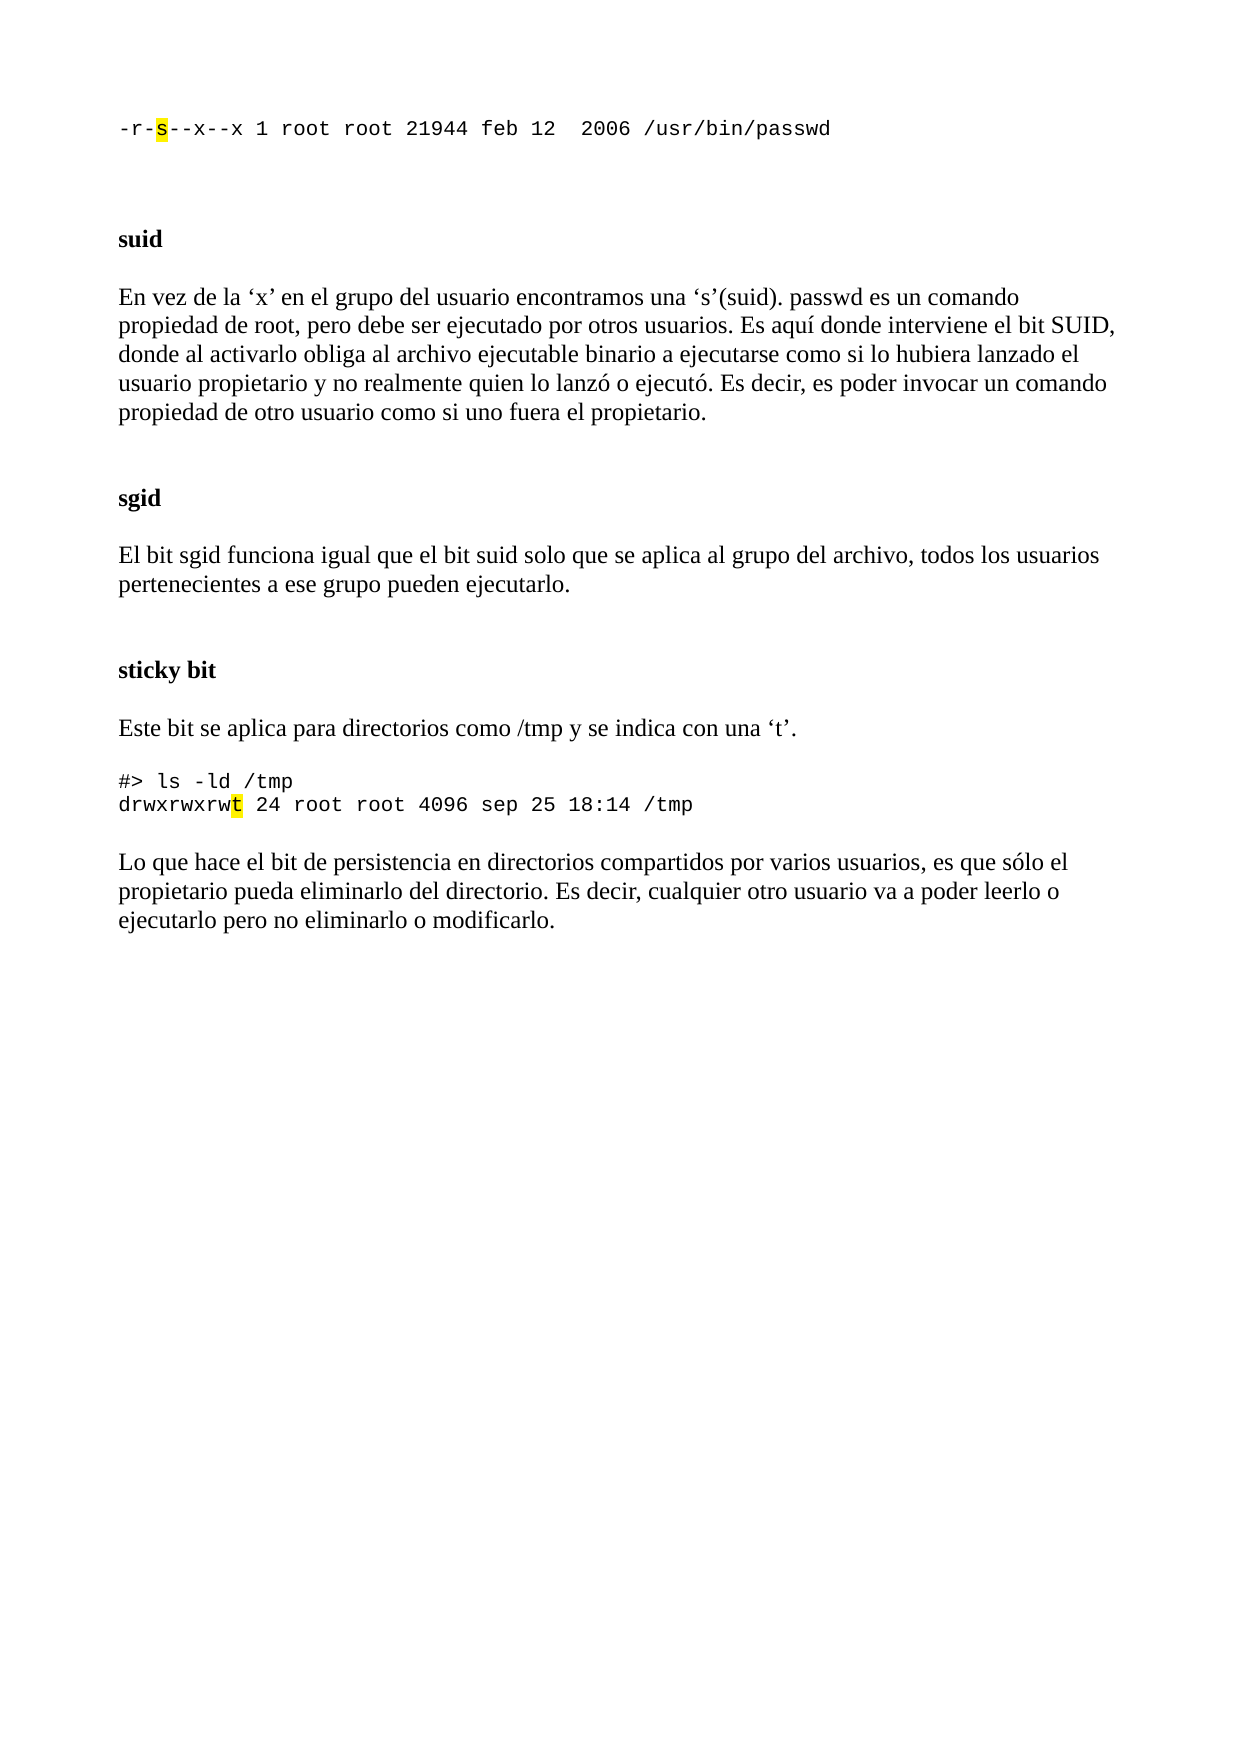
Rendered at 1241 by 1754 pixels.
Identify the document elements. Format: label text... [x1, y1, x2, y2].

text #> ls -ld /tmp [118, 771, 1122, 794]
text drwxrwxrwt 24 root root 4096 sep 25 18:14 /tmp [118, 794, 1122, 818]
text donde al activarlo obliga al archivo ejecutable binario a ejecutarse como si lo hubiera lanzado el usuario propietario y no realmente quien lo lanzó o ejecutó. Es decir, es poder invocar un comando propiedad de otro usuario como si uno fuera el propietario. [118, 339, 1122, 426]
text sticky bit [118, 656, 1122, 684]
text -r-s--x--x 1 root root 21944 feb 12 2006 /usr/bin/passwd [118, 118, 1122, 142]
text En vez de la ‘x’ en el grupo del usuario encontramos una ‘s’(suid). passwd es un comando propiedad de root, pero debe ser ejecutado por otros usuarios. Es aquí donde interviene el bit SUID, [118, 282, 1122, 339]
text suid [118, 224, 1122, 253]
text Lo que hace el bit de persistencia en directorios compartidos por varios usuarios, es que sólo el propietario pueda eliminarlo del directorio. Es decir, cualquier otro usuario va a poder leerlo o ejecutarlo pero no eliminarlo o modificarlo. [118, 847, 1122, 934]
text Este bit se aplica para directorios como /tmp y se indica con una ‘t’. [118, 713, 1122, 742]
text sgid [118, 483, 1122, 512]
text El bit sgid funciona igual que el bit suid solo que se aplica al grupo del archivo, todos los usuarios pertenecientes a ese grupo pueden ejecutarlo. [118, 541, 1122, 598]
